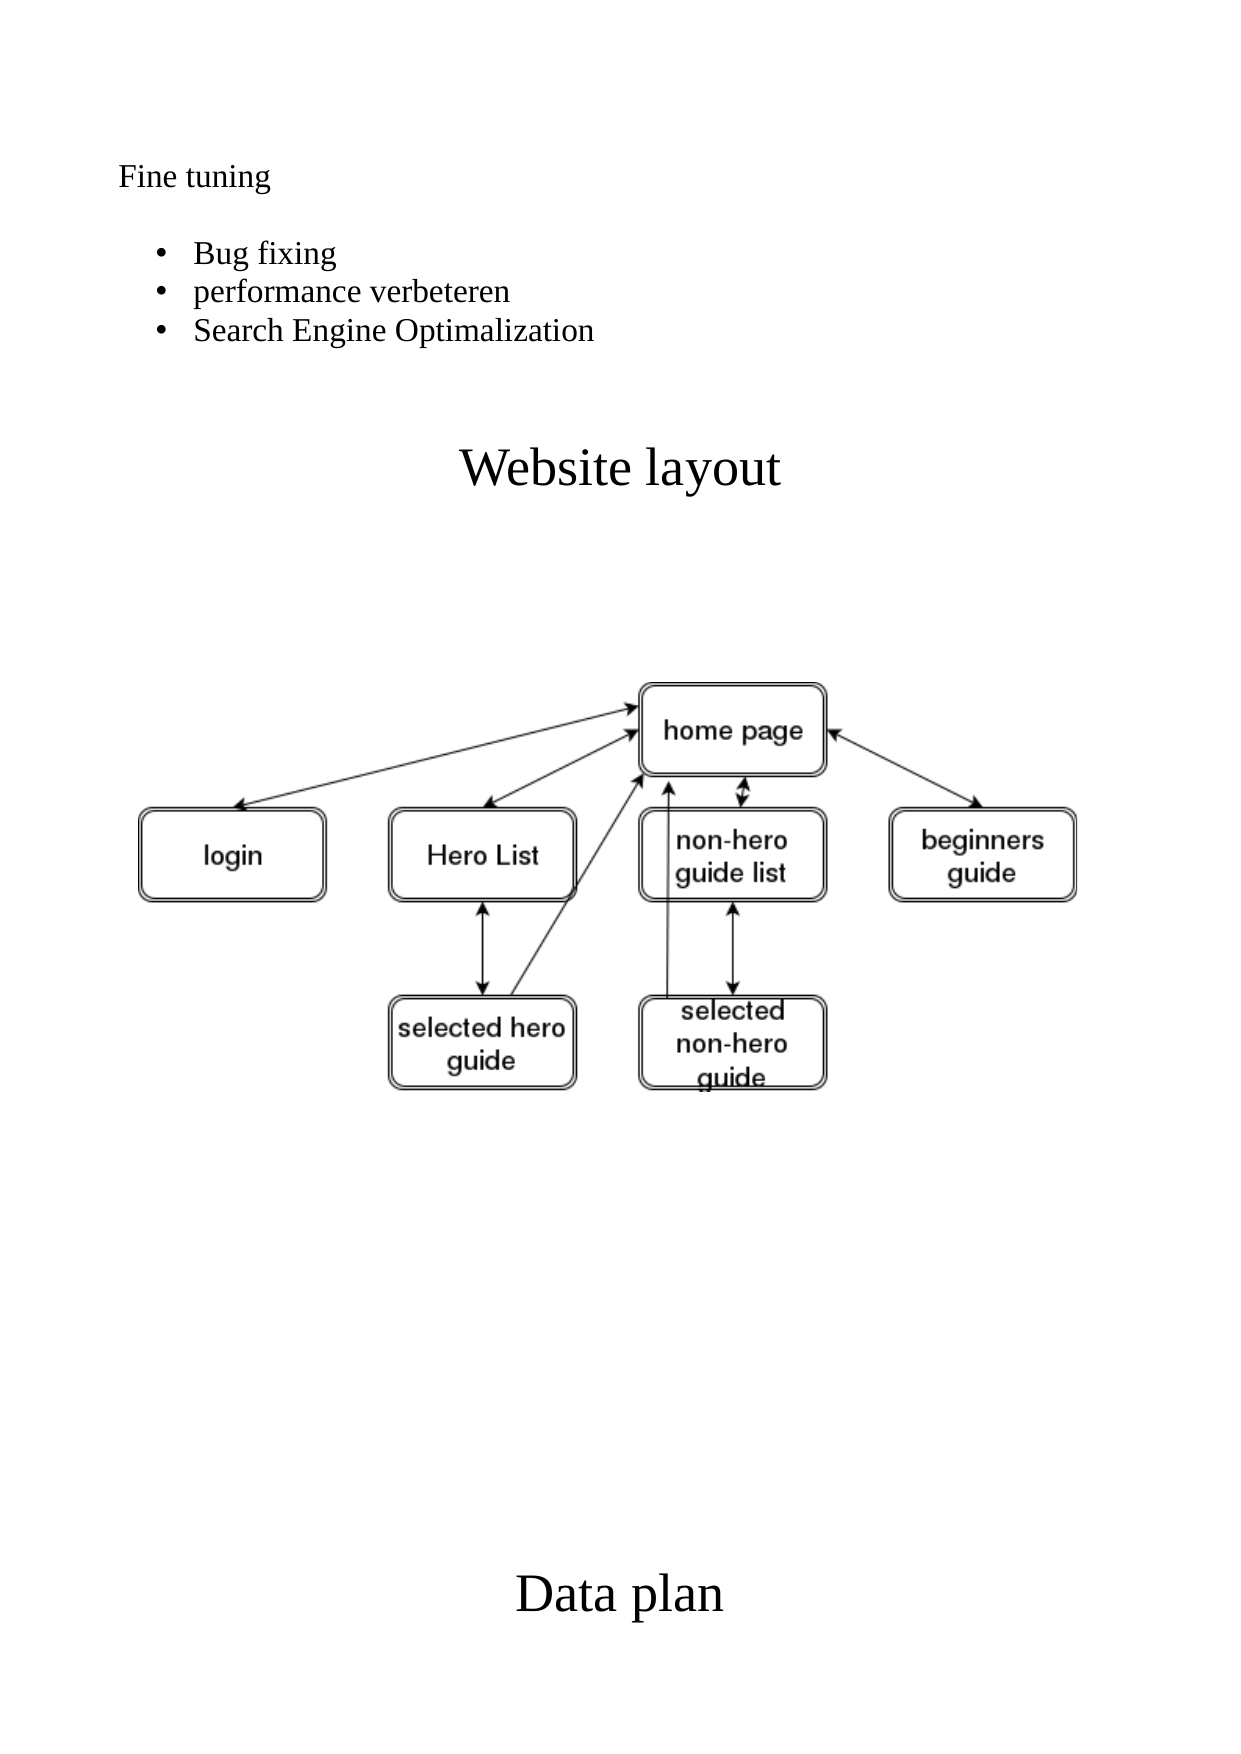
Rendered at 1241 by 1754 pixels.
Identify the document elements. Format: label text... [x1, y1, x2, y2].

list Search Engine Optimalization [156, 310, 1122, 348]
text Data plan [118, 1561, 1122, 1624]
text Fine tuning [118, 156, 1122, 195]
list Bug fixing [156, 233, 1122, 271]
text Website layout [118, 434, 1122, 497]
list performance verbeteren [156, 271, 1122, 310]
picture [138, 682, 1078, 1092]
